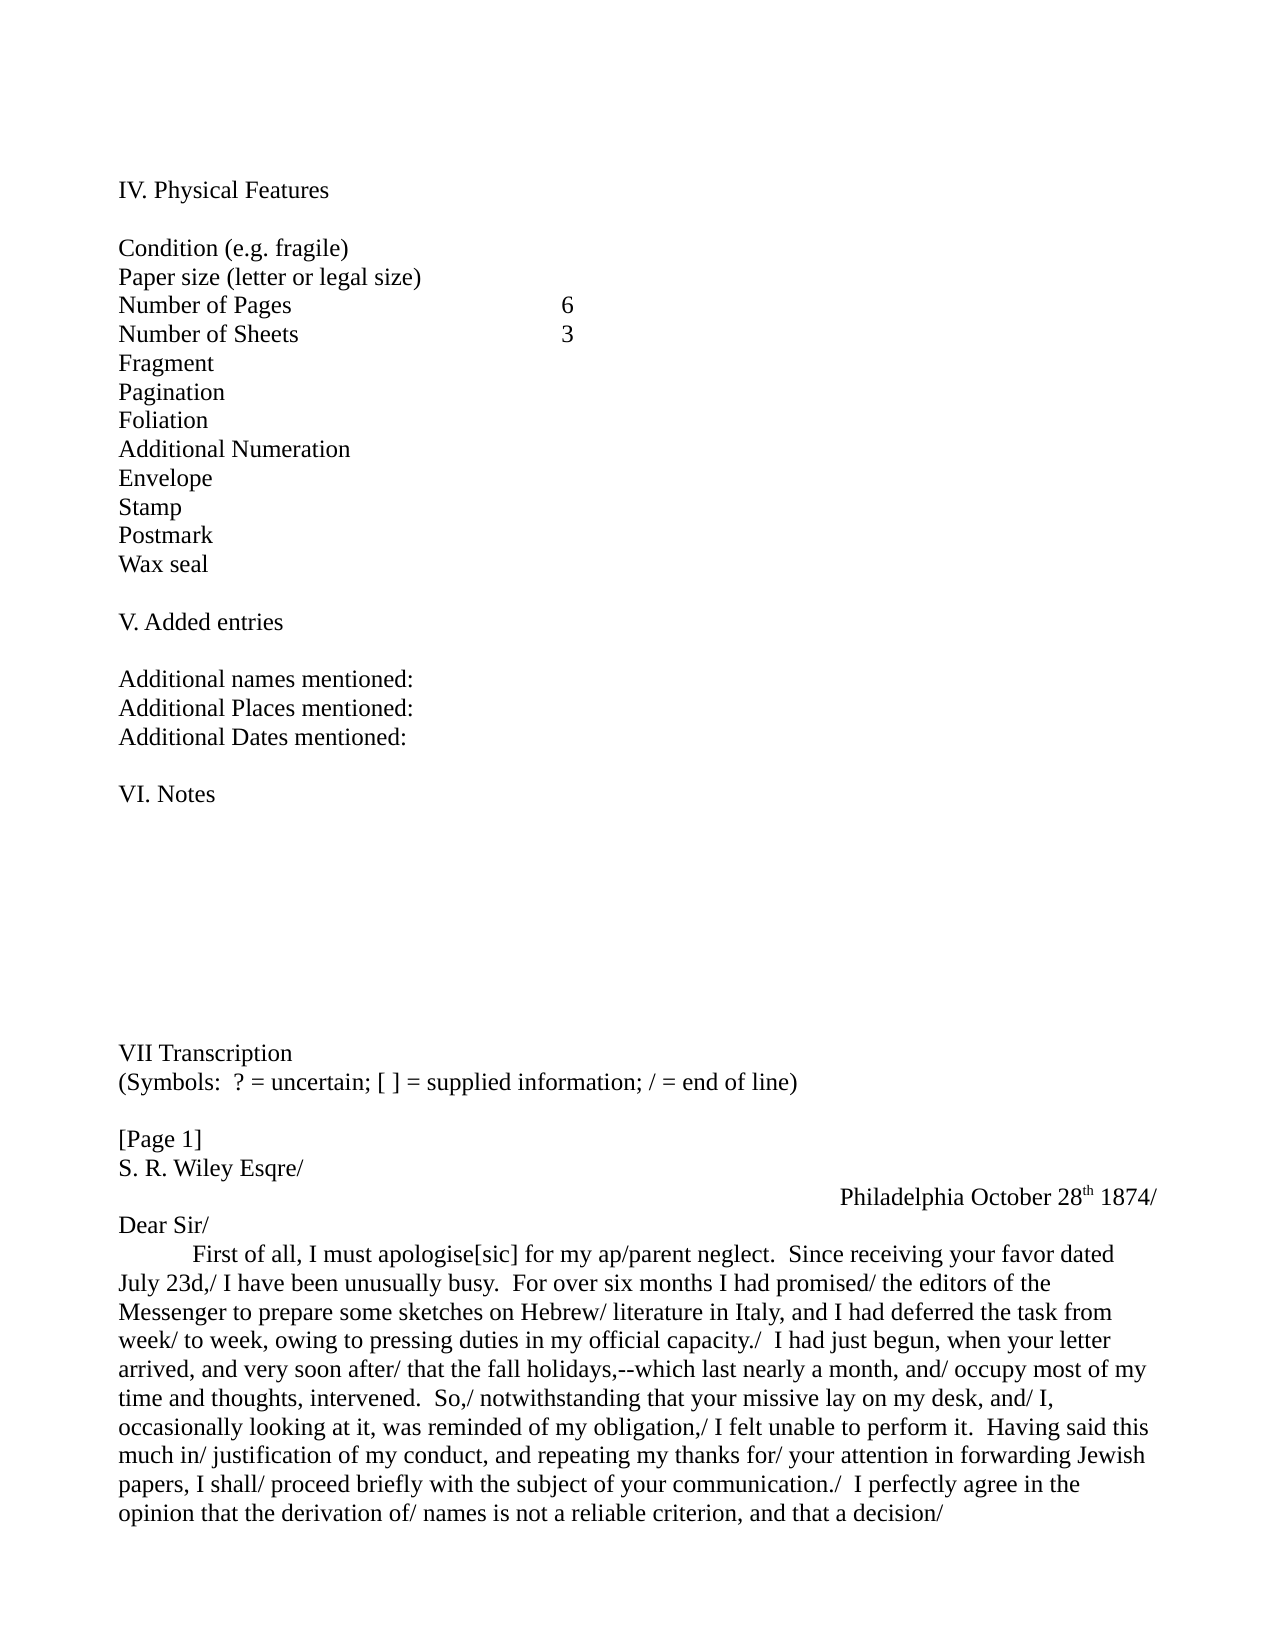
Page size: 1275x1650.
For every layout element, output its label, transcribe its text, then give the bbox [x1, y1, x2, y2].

text Dear Sir/ [118, 1211, 1157, 1239]
text V. Added entries [118, 607, 1157, 636]
text Fragment [118, 348, 1157, 377]
text Number of Pages 6 [118, 291, 1157, 319]
text Foliation [118, 406, 1157, 434]
text S. R. Wiley Esqre/ [118, 1153, 1157, 1182]
text First of all, I must apologise[sic] for my ap/parent neglect. Since receiving your favor dated July 23d,/ I have been unusually busy. For over six months I had promised/ the editors of the Messenger to prepare some sketches on Hebrew/ literature in Italy, and I had deferred the task from week/ to week, owing to pressing duties in my official capacity./ I had just begun, when your letter arrived, and very soon after/ that the fall holidays,--which last nearly a month, and/ occupy most of my time and thoughts, intervened. So,/ notwithstanding that your missive lay on my desk, and/ I, occasionally looking at it, was reminded of my obligation,/ I felt unable to perform it. Having said this much in/ justification of my conduct, and repeating my thanks for/ your attention in forwarding Jewish papers, I shall/ proceed briefly with the subject of your communication./ I perfectly agree in the opinion that the derivation of/ names is not a reliable criterion, and that a decision/ [118, 1239, 1157, 1527]
text IV. Physical Features [118, 176, 1157, 204]
text Additional Numeration [118, 434, 1157, 463]
text Additional Places mentioned: [118, 693, 1157, 722]
text Number of Sheets 3 [118, 319, 1157, 348]
text (Symbols: ? = uncertain; [ ] = supplied information; / = end of line) [118, 1067, 1157, 1096]
text Philadelphia October 28th 1874/ [118, 1182, 1157, 1211]
text Envelope [118, 463, 1157, 492]
text Pagination [118, 377, 1157, 406]
text Paper size (letter or legal size) [118, 262, 1157, 291]
text VI. Notes [118, 779, 1157, 808]
text VII Transcription [118, 1038, 1157, 1067]
text Condition (e.g. fragile) [118, 233, 1157, 262]
text Postma rk [118, 521, 1157, 549]
text Wax seal [118, 549, 1157, 578]
text [Page 1] [118, 1124, 1157, 1153]
text Additional names mentioned: [118, 664, 1157, 693]
text Additional Dates mentioned: [118, 722, 1157, 751]
text Stamp [118, 492, 1157, 521]
